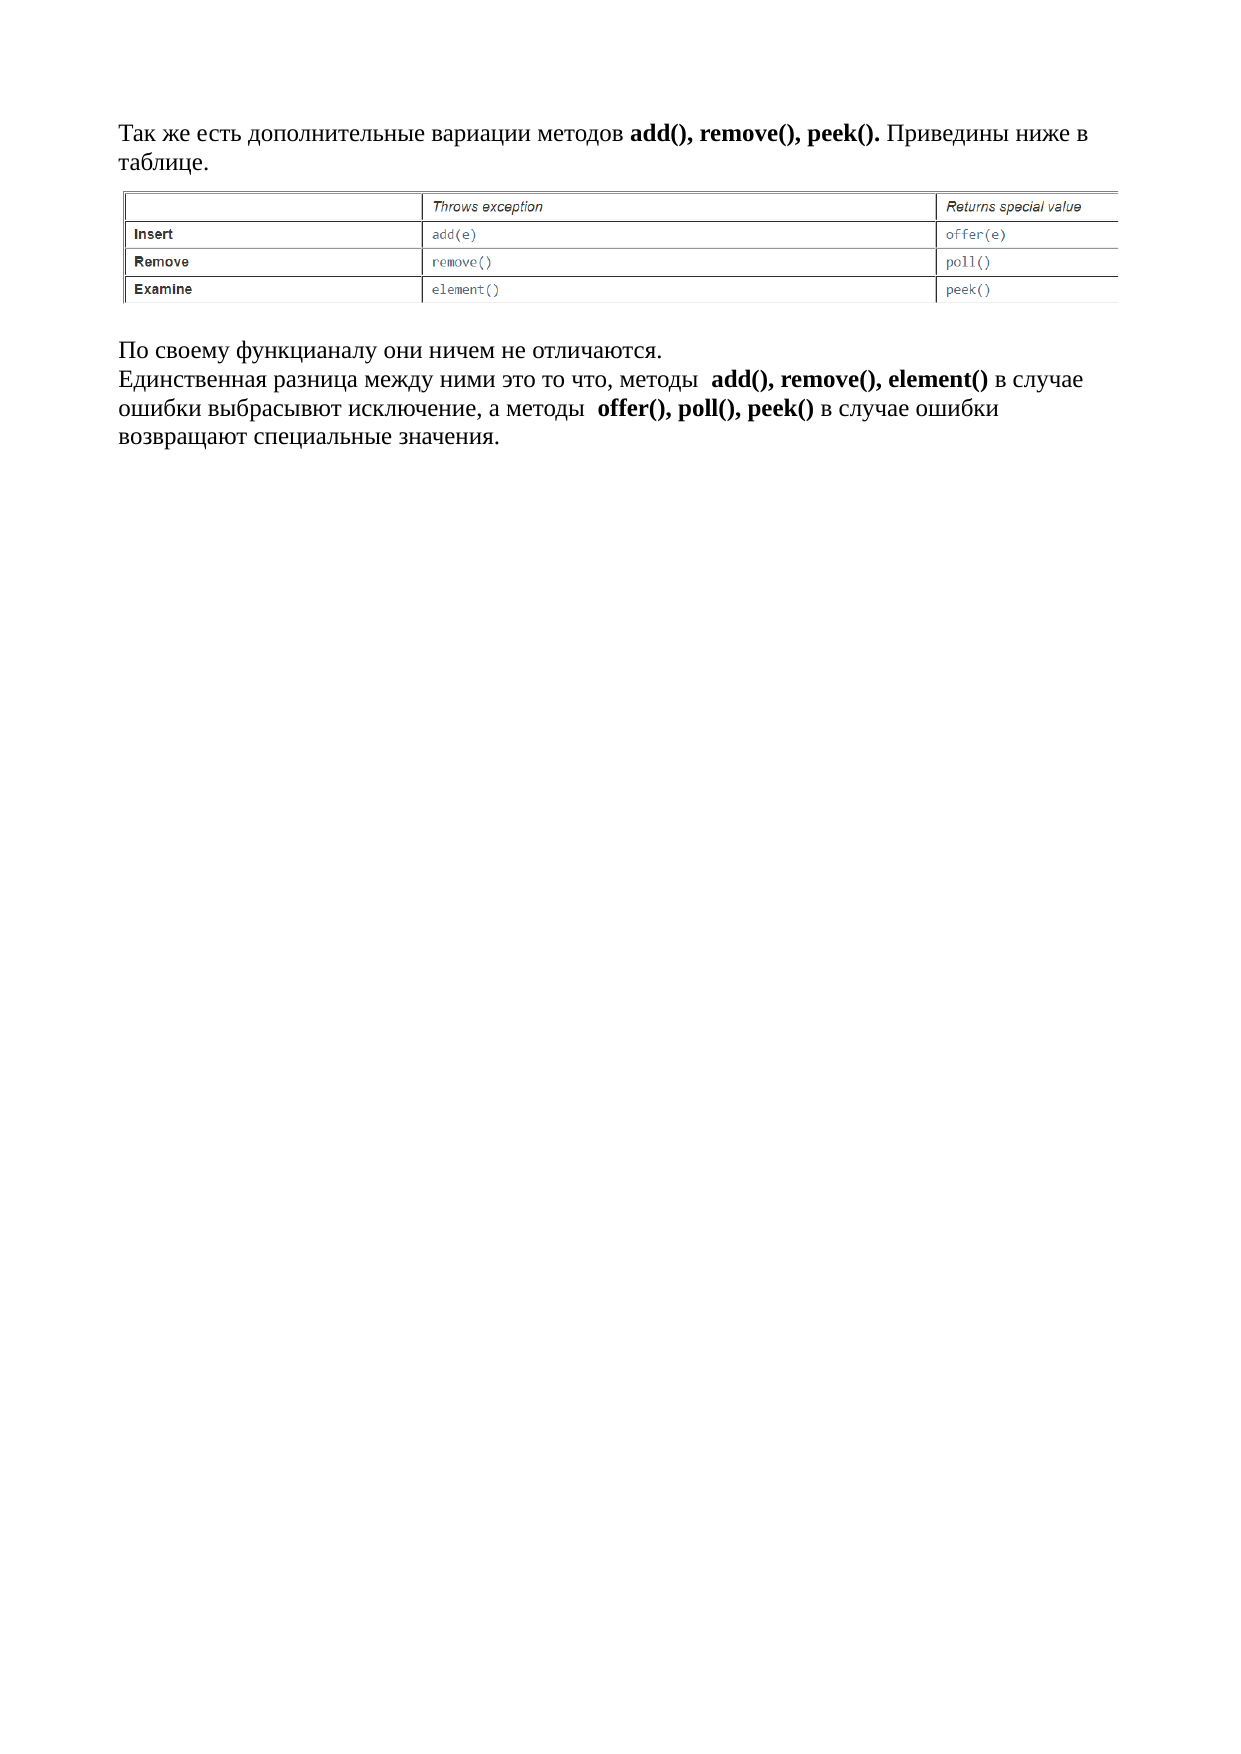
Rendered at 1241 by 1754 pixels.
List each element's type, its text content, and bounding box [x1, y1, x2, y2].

picture [122, 190, 1119, 307]
text По своему функцианалу они ничем не отличаются. [118, 335, 1122, 364]
text Так же есть дополнительные вариации методов add(), remove(), peek(). Приведины ниже в таблице. [118, 118, 1122, 176]
text Единственная разница между ними это то что, методы add(), remove(), element() в случае ошибки выбрасывют исключение, а методы offer(), poll(), peek() в случае ошибки возвращают специальные значения. [118, 364, 1122, 450]
